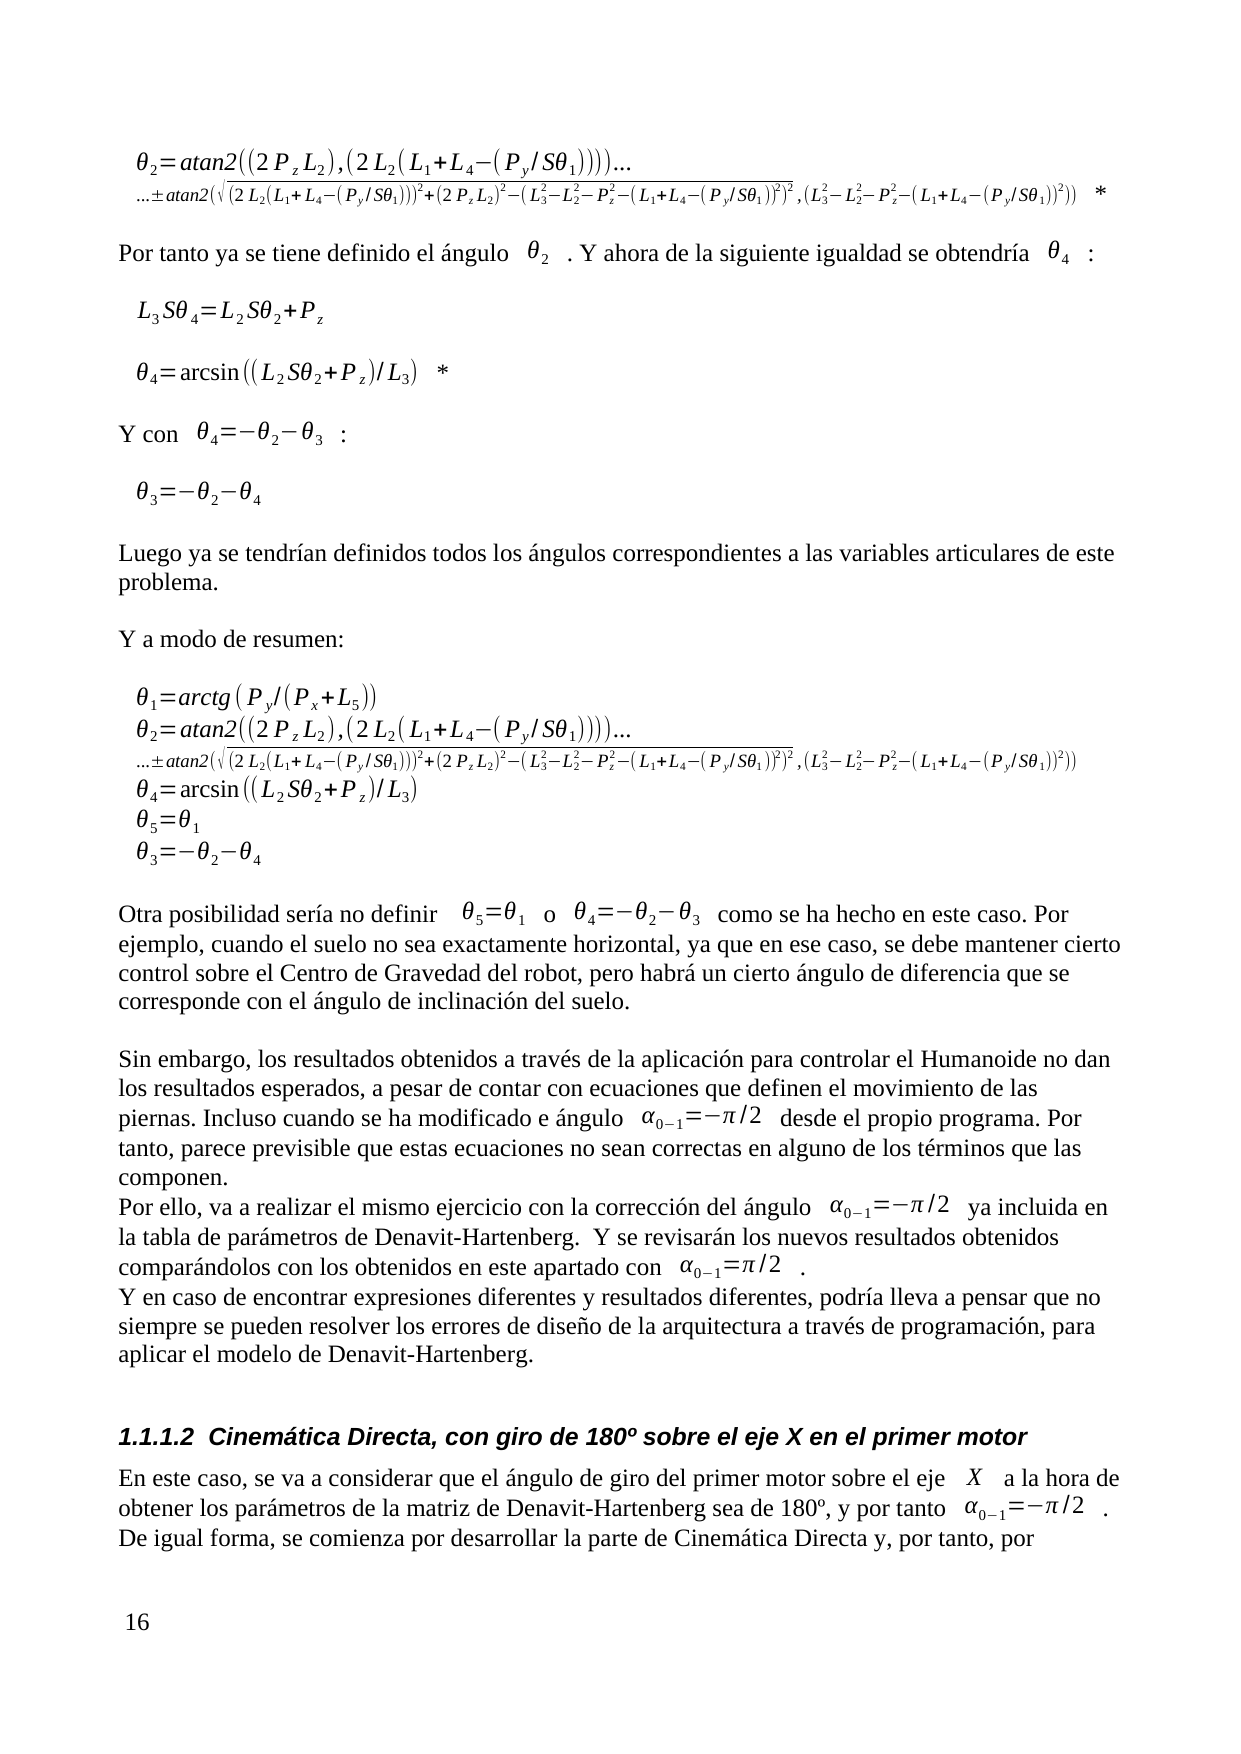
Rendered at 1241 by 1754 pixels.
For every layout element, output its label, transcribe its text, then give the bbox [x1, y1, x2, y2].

text Y a modo de resumen: [118, 624, 1122, 653]
text Por tanto ya se tiene definido el ángulo. Y ahora de la siguiente igualdad se obtendría: [118, 236, 1122, 268]
text Por ello, va a realizar el mismo ejercicio con la corrección del ánguloya incluida en la tabla de parámetros de Denavit-Hartenberg. Y se revisarán los nuevos resultados obtenidos comparándolos con los obtenidos en este apartado con. [118, 1190, 1122, 1282]
text En este caso, se va a considerar que el ángulo de giro del primer motor sobre el ejea la hora de obtener los parámetros de la matriz de Denavit-Hartenberg sea de 180º, y por tanto. [118, 1463, 1122, 1523]
text Sin embargo, los resultados obtenidos a través de la aplicación para controlar el Humanoide no dan los resultados esperados, a pesar de contar con ecuaciones que definen el movimiento de las piernas. Incluso cuando se ha modificado e ángulodesde el propio programa. Por tanto, parece previsible que estas ecuaciones no sean correctas en alguno de los términos que las componen. [118, 1044, 1122, 1190]
text Otra posibilidad sería no definir ocomo se ha hecho en este caso. Por ejemplo, cuando el suelo no sea exactamente horizontal, ya que en ese caso, se debe mantener cierto control sobre el Centro de Gravedad del robot, pero habrá un cierto ángulo de diferencia que se corresponde con el ángulo de inclinación del suelo. [118, 897, 1122, 1015]
text * [118, 179, 1122, 208]
text * [118, 357, 1122, 389]
text Y en caso de encontrar expresiones diferentes y resultados diferentes, podría lleva a pensar que no siempre se pueden resolver los errores de diseño de la arquitectura a través de programación, para aplicar el modelo de Denavit-Hartenberg. [118, 1282, 1122, 1368]
text Y con: [118, 417, 1122, 449]
text De igual forma, se comienza por desarrollar la parte de Cinemática Directa y, por tanto, por [118, 1523, 1122, 1552]
subtitle Cinemática Directa, con giro de 180º sobre el eje X en el primer motor [118, 1422, 1122, 1451]
text Luego ya se tendrían definidos todos los ángulos correspondientes a las variables articulares de este problema. [118, 538, 1122, 595]
